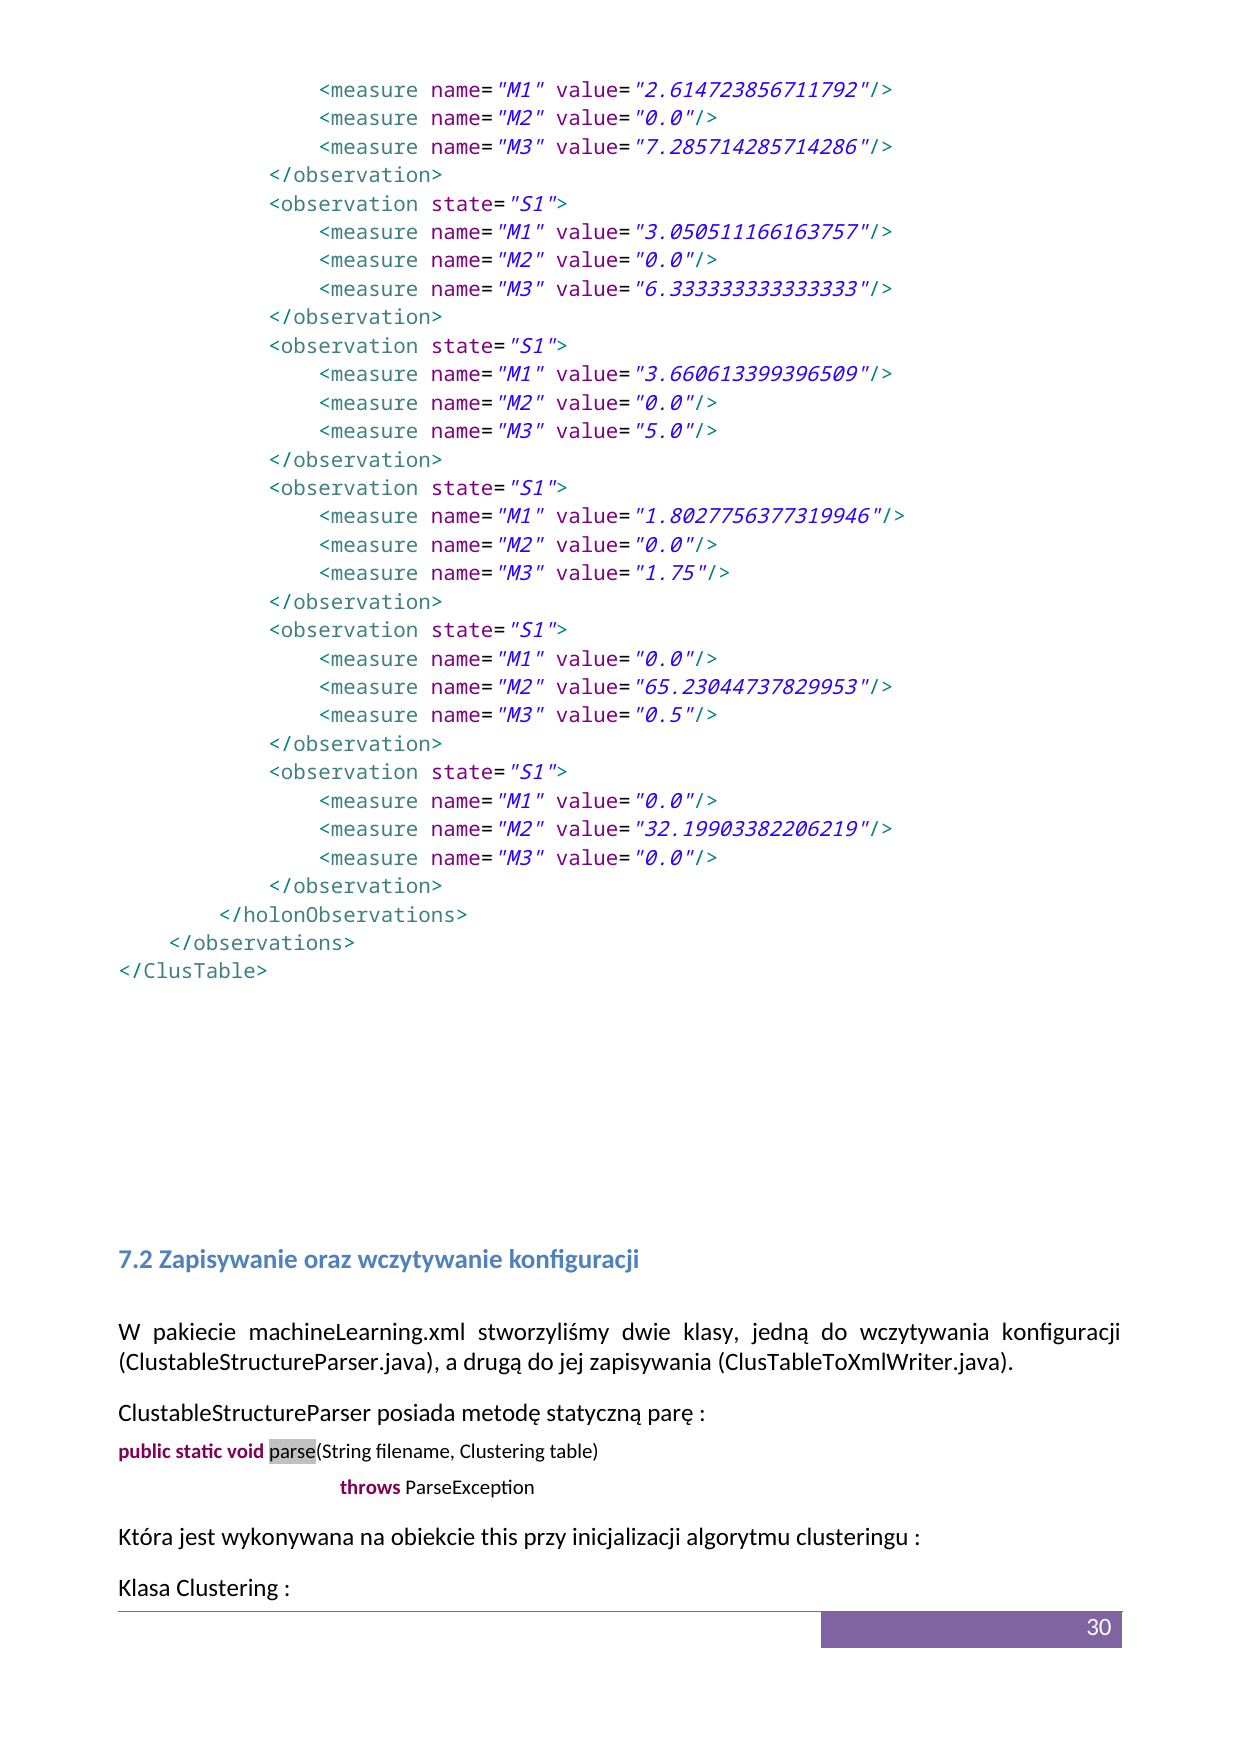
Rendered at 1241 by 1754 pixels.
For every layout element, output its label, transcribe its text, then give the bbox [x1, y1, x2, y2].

text W pakiecie machineLearning.xml stworzyliśmy dwie klasy, jedną do wczytywania konfiguracji (ClustableStructureParser.java), a drugą do jej zapisywania (ClusTableToXmlWriter.java). [118, 1316, 1122, 1377]
text </observation> [118, 160, 1122, 189]
text </observation> [118, 302, 1122, 331]
text Która jest wykonywana na obiekcie this przy inicjalizacji algorytmu clusteringu : [118, 1521, 1122, 1551]
text <measure name="M3" value="5.0"/> [118, 416, 1122, 445]
text <measure name="M1" value="1.8027756377319946"/> [118, 502, 1122, 530]
text <observation state="S1"> [118, 473, 1122, 502]
text </observation> [118, 587, 1122, 615]
text <observation state="S1"> [118, 615, 1122, 644]
text </observation> [118, 445, 1122, 473]
text <measure name="M3" value="6.333333333333333"/> [118, 274, 1122, 302]
text <measure name="M3" value="7.285714285714286"/> [118, 132, 1122, 160]
text </ClusTable> [118, 957, 1122, 985]
text <measure name="M3" value="1.75"/> [118, 558, 1122, 587]
text public static void parse(String filename, Clustering table) [118, 1438, 1122, 1464]
text <measure name="M2" value="0.0"/> [118, 530, 1122, 558]
text throws ParseException [118, 1474, 1122, 1500]
text <measure name="M1" value="0.0"/> [118, 786, 1122, 814]
text <observation state="S1"> [118, 757, 1122, 786]
text <measure name="M2" value="65.23044737829953"/> [118, 672, 1122, 701]
text <measure name="M1" value="2.614723856711792"/> [118, 75, 1122, 103]
text <measure name="M1" value="0.0"/> [118, 644, 1122, 672]
text <measure name="M2" value="0.0"/> [118, 246, 1122, 274]
text <measure name="M2" value="0.0"/> [118, 388, 1122, 416]
subtitle 7.2 Zapisywanie oraz wczytywanie konfiguracji [118, 1242, 1122, 1275]
text </observation> [118, 871, 1122, 900]
text <observation state="S1"> [118, 189, 1122, 217]
text </observations> [118, 928, 1122, 957]
text <measure name="M3" value="0.5"/> [118, 701, 1122, 729]
text <observation state="S1"> [118, 331, 1122, 359]
text <measure name="M1" value="3.050511166163757"/> [118, 217, 1122, 246]
text </observation> [118, 729, 1122, 757]
text Klasa Clustering : [118, 1572, 1122, 1602]
text <measure name="M3" value="0.0"/> [118, 843, 1122, 871]
text </holonObservations> [118, 900, 1122, 928]
text ClustableStructureParser posiada metodę statyczną parę : [118, 1398, 1122, 1428]
text <measure name="M1" value="3.660613399396509"/> [118, 359, 1122, 388]
text <measure name="M2" value="0.0"/> [118, 103, 1122, 132]
text <measure name="M2" value="32.19903382206219"/> [118, 814, 1122, 843]
